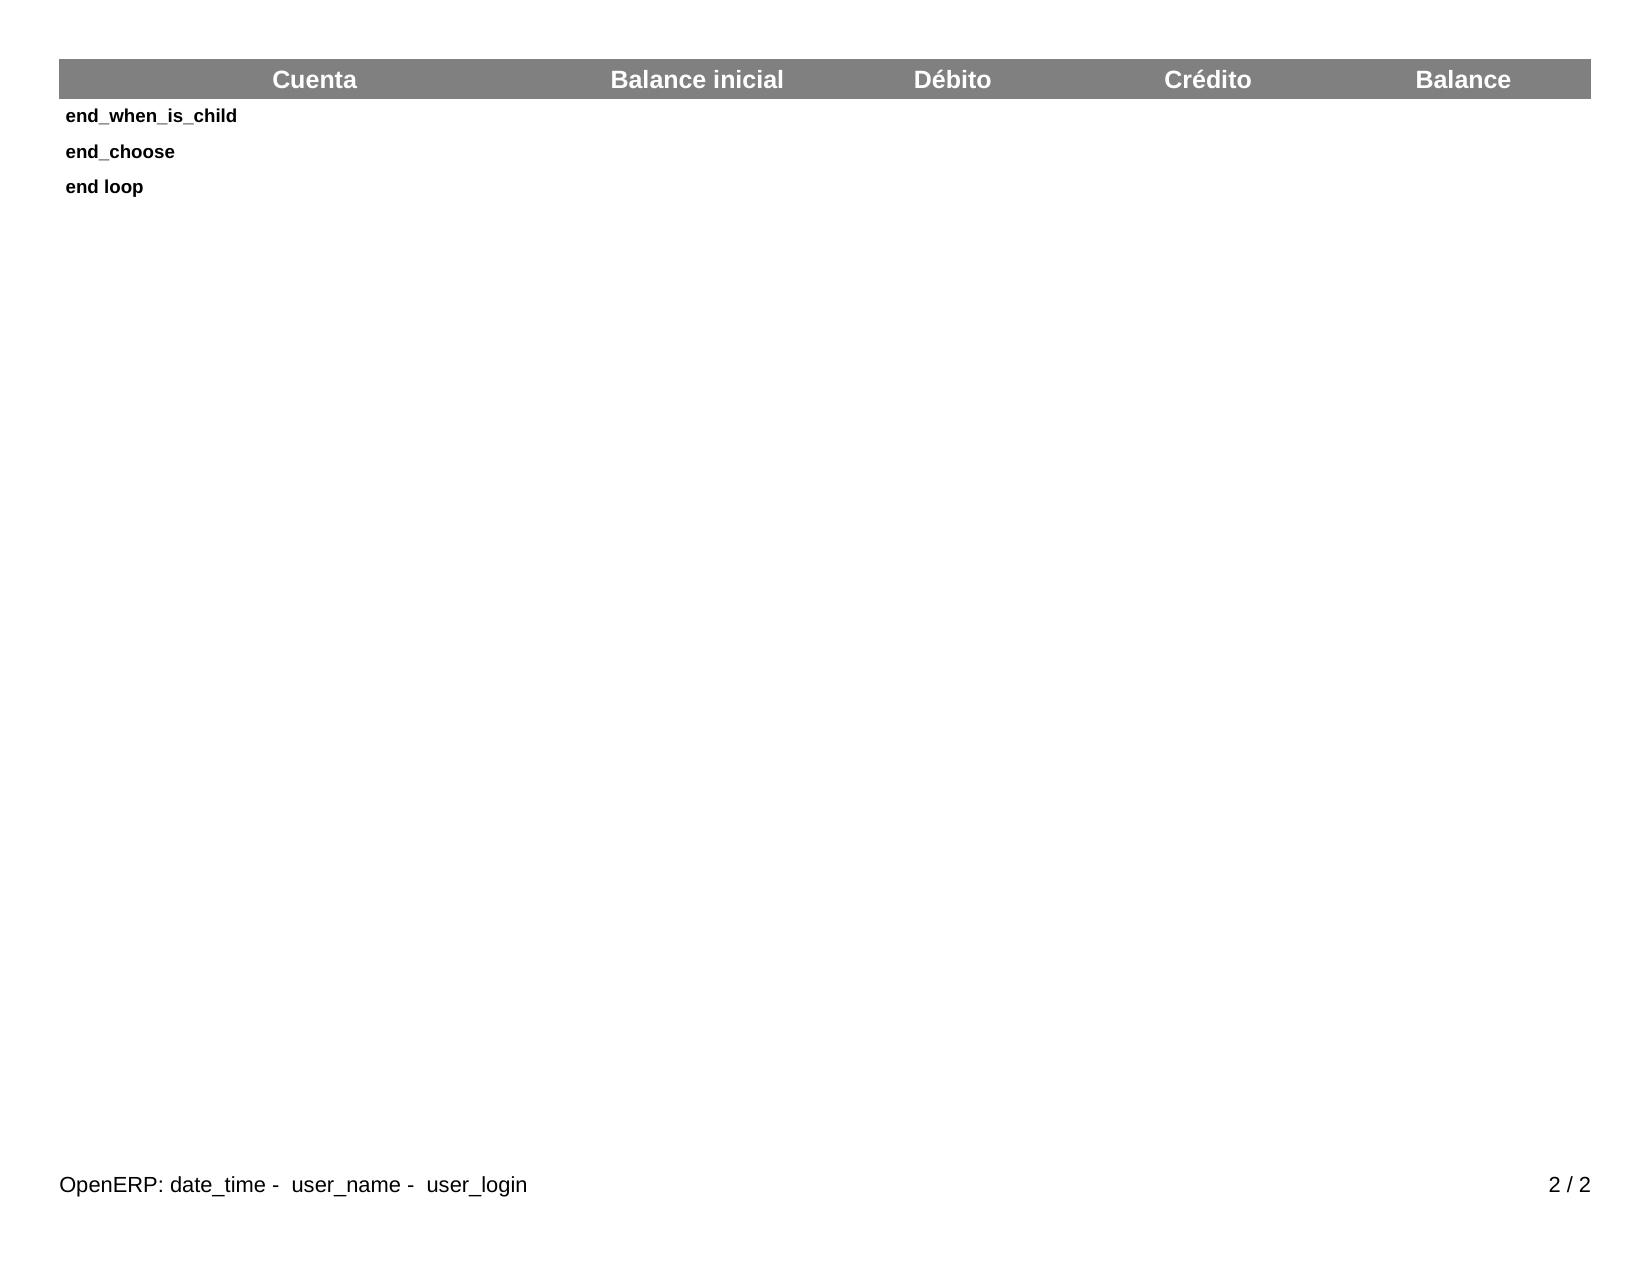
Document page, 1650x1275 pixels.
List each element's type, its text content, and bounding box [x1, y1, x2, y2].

table_cell [1336, 170, 1591, 206]
table_header Balance [1336, 59, 1591, 99]
table_header Cuenta [59, 59, 570, 99]
table_cell [1080, 170, 1336, 206]
table_cell [825, 135, 1080, 170]
table_cell [570, 170, 825, 206]
table_cell [1080, 135, 1336, 170]
table_cell [825, 170, 1080, 206]
table_cell [1336, 135, 1591, 170]
table_cell end_when_is_child [59, 99, 570, 135]
table_header Crédito [1080, 59, 1336, 99]
table_cell [1336, 99, 1591, 135]
table_cell end loop [59, 170, 570, 206]
table_header Balance inicial [570, 59, 825, 99]
table_header Débito [825, 59, 1080, 99]
table_cell [570, 99, 825, 135]
table_cell [570, 135, 825, 170]
table_cell end_choose [59, 135, 570, 170]
table_cell [1080, 99, 1336, 135]
table_cell [825, 99, 1080, 135]
